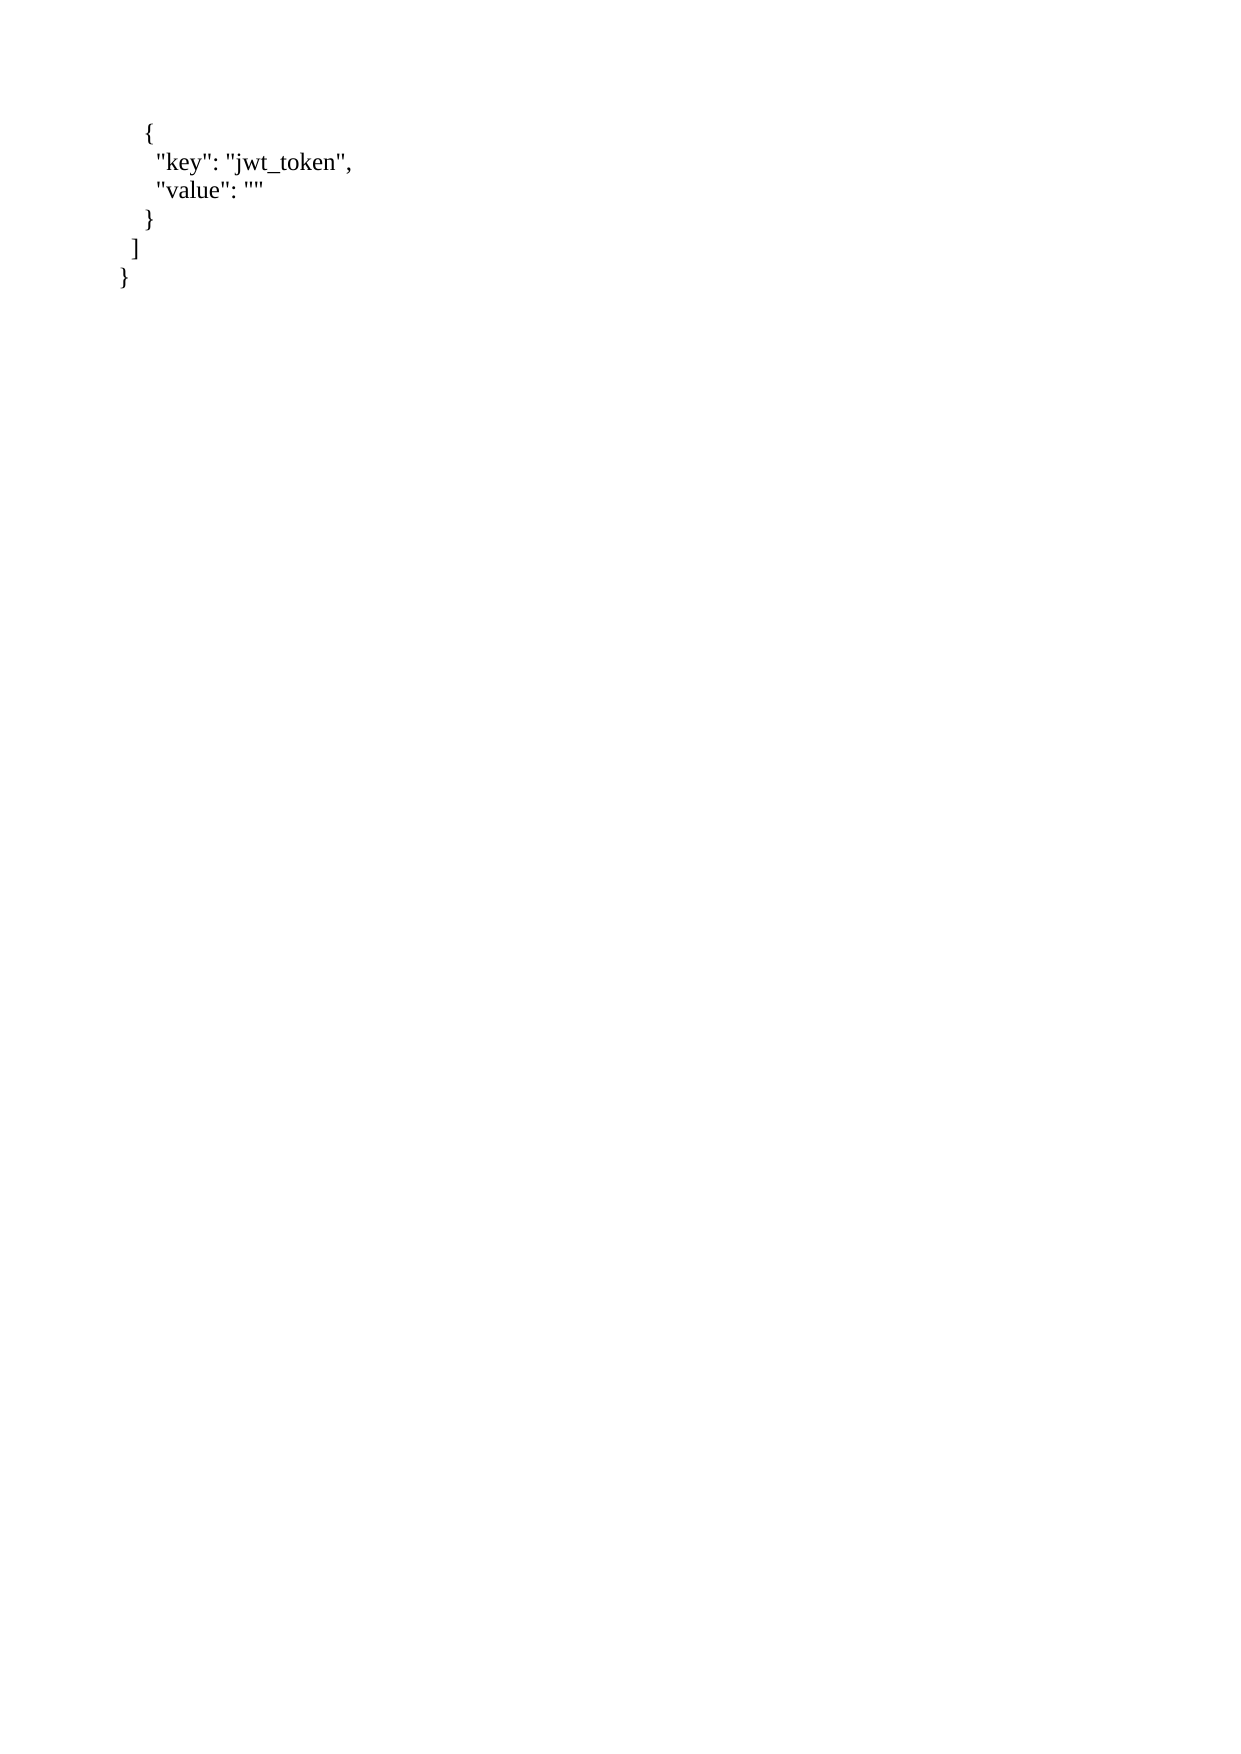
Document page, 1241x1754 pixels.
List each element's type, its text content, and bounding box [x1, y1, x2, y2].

text } [118, 204, 1122, 233]
text "key": "jwt_token", [118, 147, 1122, 176]
text } [118, 262, 1122, 291]
text "value": "" [118, 176, 1122, 204]
text ] [118, 233, 1122, 262]
text { [118, 118, 1122, 147]
